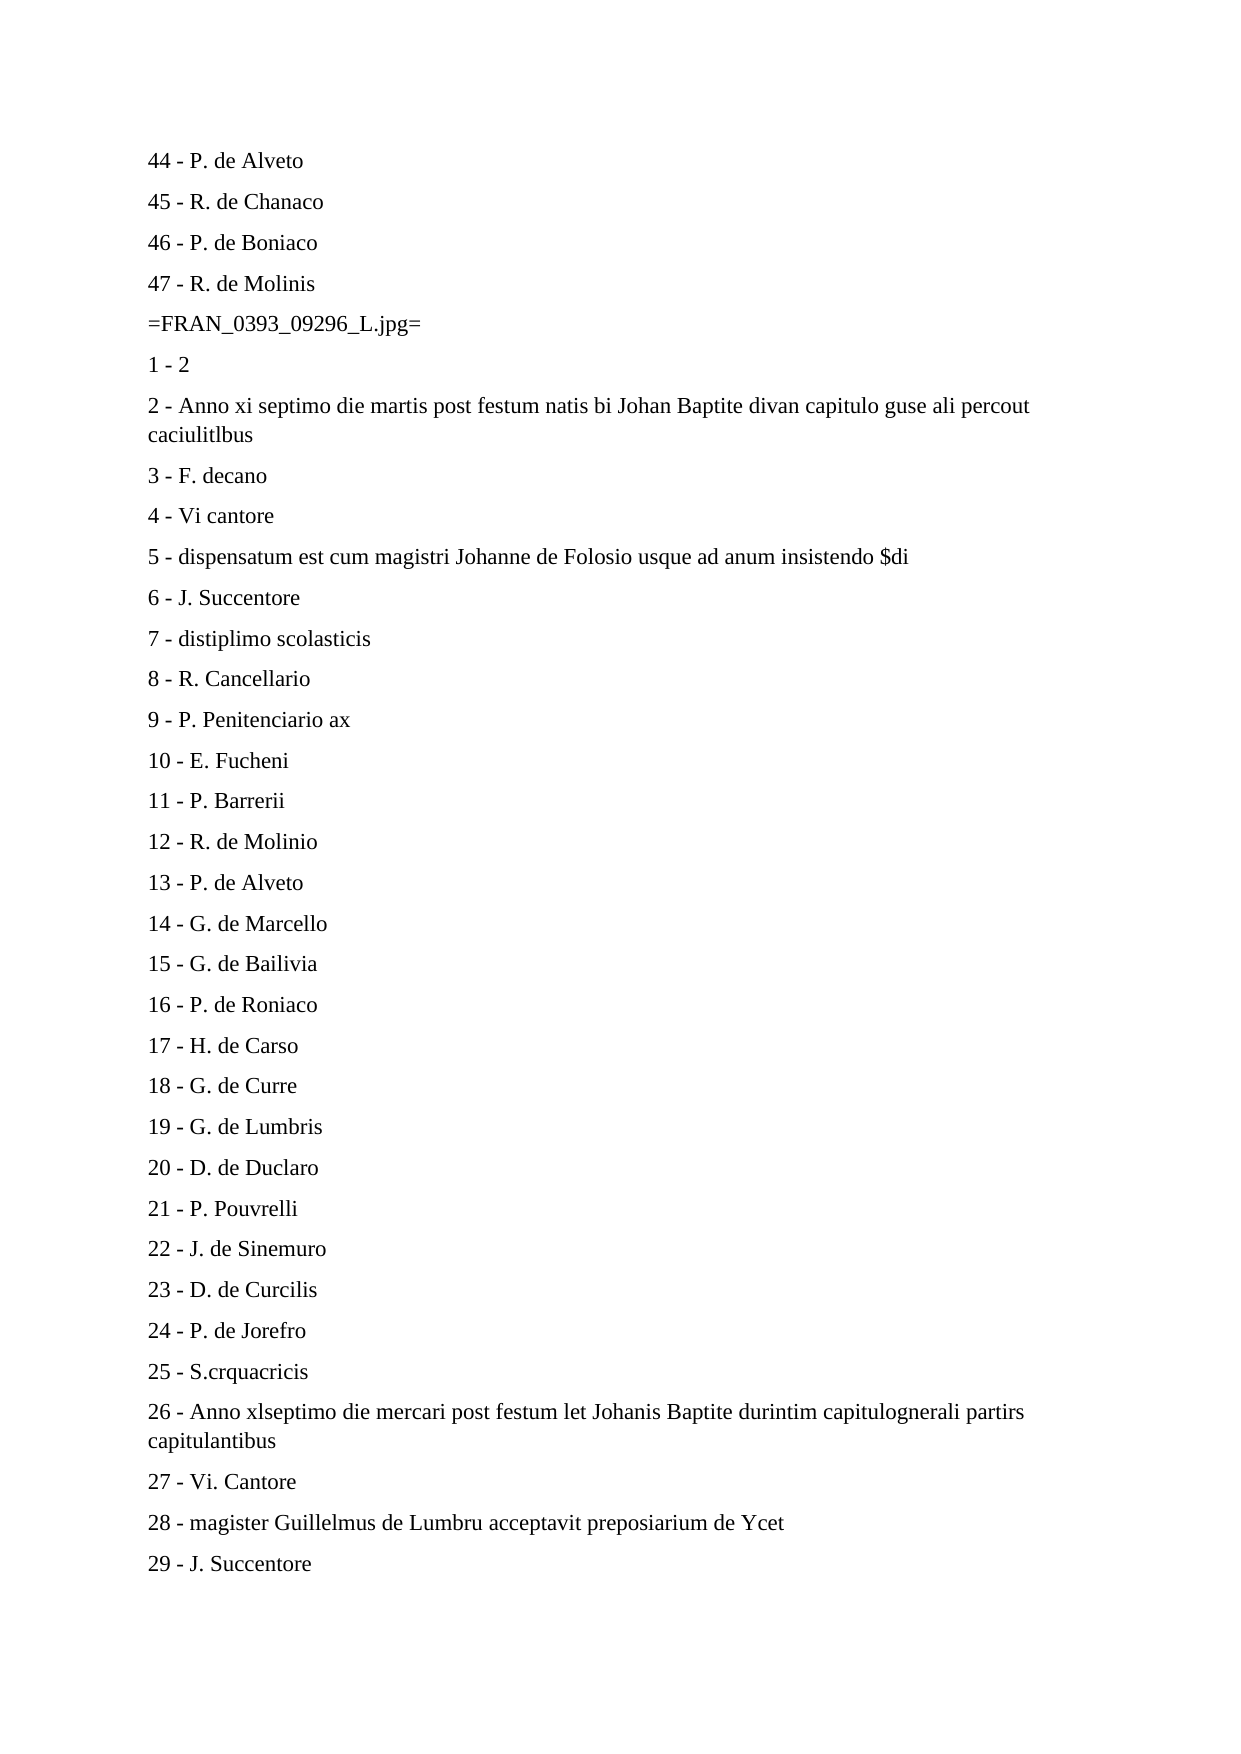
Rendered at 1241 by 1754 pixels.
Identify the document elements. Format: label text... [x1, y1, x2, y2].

text 18 - G. de Curre [148, 1073, 1093, 1099]
text 25 - S.crquacricis [148, 1358, 1093, 1384]
text 27 - Vi. Cantore [148, 1468, 1093, 1494]
text 9 - P. Penitenciario ax [148, 706, 1093, 732]
text 11 - P. Barrerii [148, 787, 1093, 814]
text 10 - E. Fucheni [148, 747, 1093, 773]
text 23 - D. de Curcilis [148, 1276, 1093, 1303]
text 24 - P. de Jorefro [148, 1317, 1093, 1343]
text =FRAN_0393_09296_L.jpg= [148, 311, 1093, 337]
text 7 - distiplimo scolasticis [148, 624, 1093, 651]
text 13 - P. de Alveto [148, 869, 1093, 895]
text 15 - G. de Bailivia [148, 950, 1093, 977]
text 6 - J. Succentore [148, 584, 1093, 610]
text 4 - Vi cantore [148, 502, 1093, 529]
text 28 - magister Guillelmus de Lumbru acceptavit preposiarium de Ycet [148, 1509, 1093, 1535]
text 47 - R. de Molinis [148, 270, 1093, 296]
text 29 - J. Succentore [148, 1549, 1093, 1576]
text 46 - P. de Boniaco [148, 229, 1093, 255]
text 16 - P. de Roniaco [148, 991, 1093, 1017]
text 21 - P. Pouvrelli [148, 1195, 1093, 1221]
text 19 - G. de Lumbris [148, 1113, 1093, 1140]
text 12 - R. de Molinio [148, 828, 1093, 854]
text 26 - Anno xlseptimo die mercari post festum let Johanis Baptite durintim capitulognerali partirs capitulantibus [148, 1398, 1093, 1454]
text 45 - R. de Chanaco [148, 188, 1093, 215]
text 5 - dispensatum est cum magistri Johanne de Folosio usque ad anum insistendo $di [148, 543, 1093, 569]
text 8 - R. Cancellario [148, 665, 1093, 692]
text 1 - 2 [148, 351, 1093, 378]
text 14 - G. de Marcello [148, 910, 1093, 936]
text 2 - Anno xi septimo die martis post festum natis bi Johan Baptite divan capitulo guse ali percout caciulitlbus [148, 392, 1093, 447]
text 44 - P. de Alveto [148, 148, 1093, 174]
text 3 - F. decano [148, 462, 1093, 488]
text 22 - J. de Sinemuro [148, 1236, 1093, 1262]
text 20 - D. de Duclaro [148, 1154, 1093, 1180]
text 17 - H. de Carso [148, 1032, 1093, 1058]
